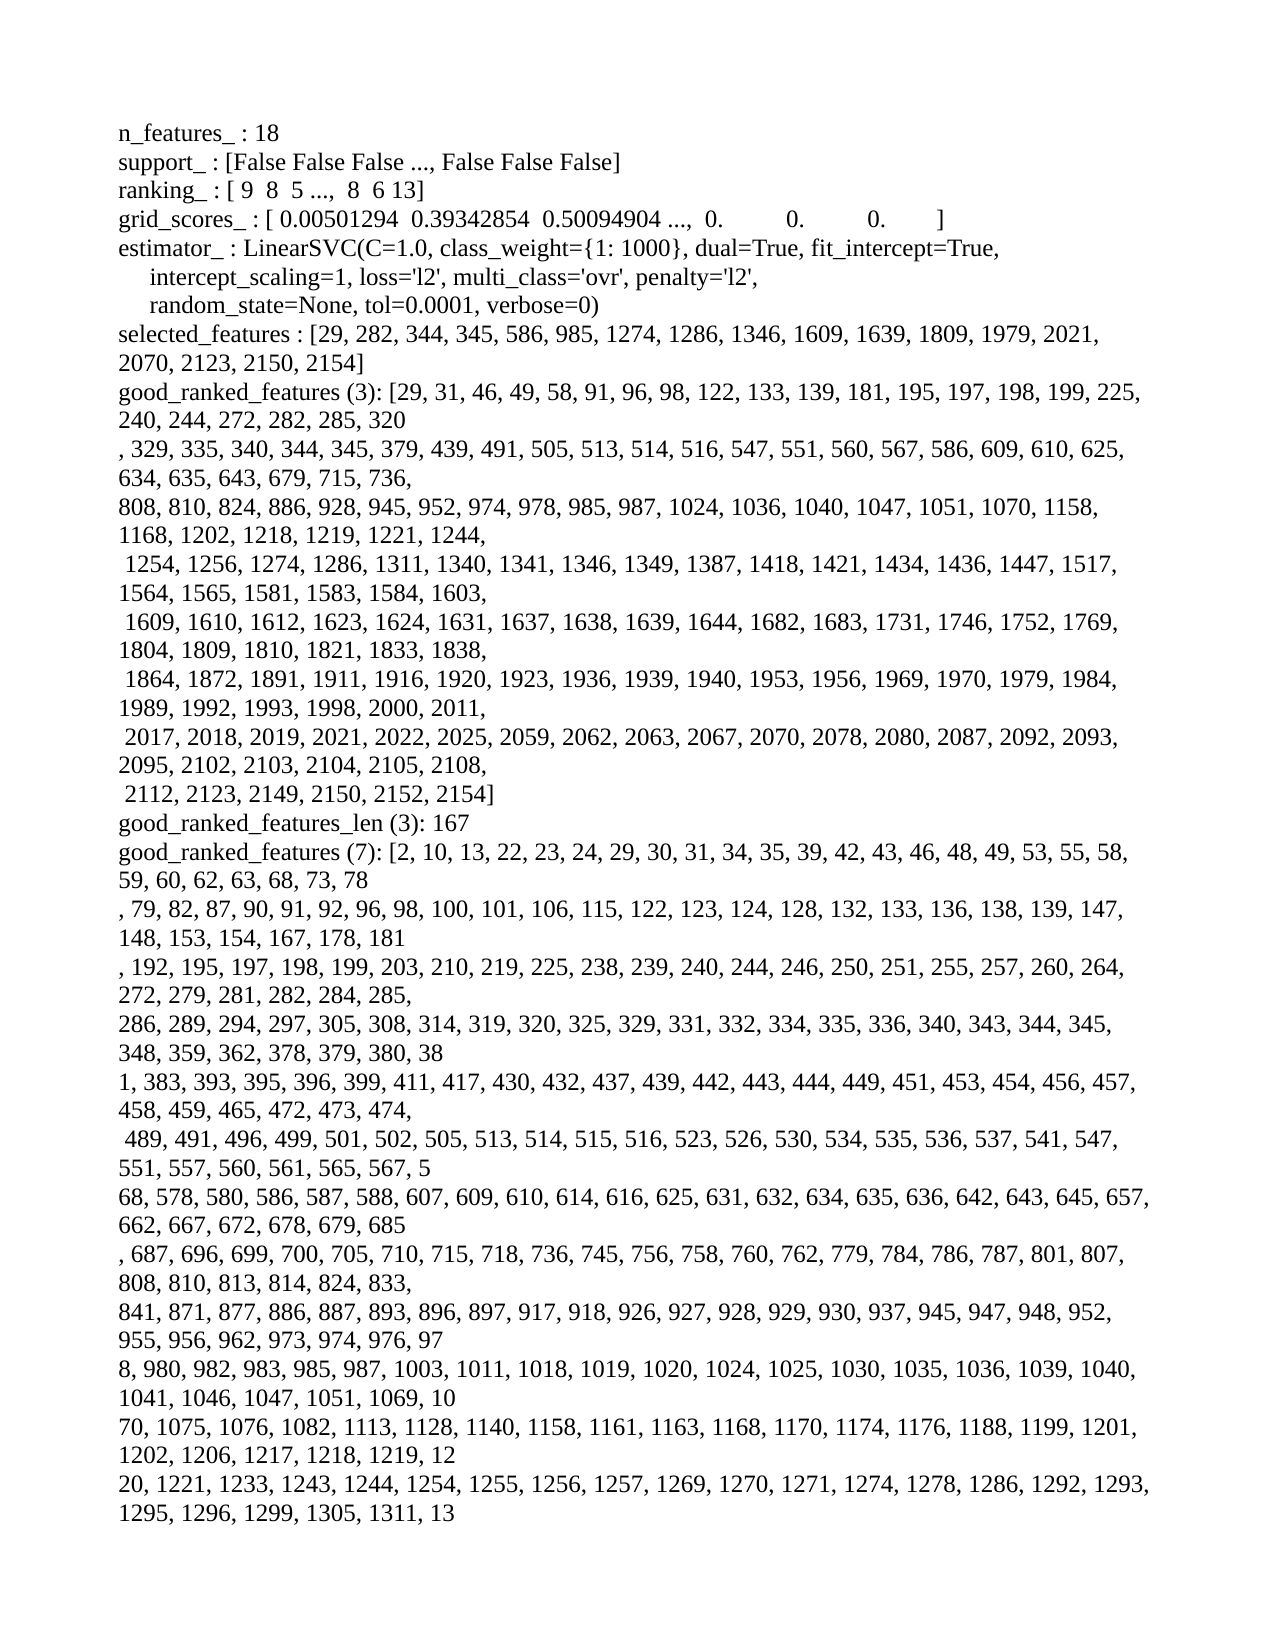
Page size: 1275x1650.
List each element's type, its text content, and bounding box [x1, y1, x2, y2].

text 1609, 1610, 1612, 1623, 1624, 1631, 1637, 1638, 1639, 1644, 1682, 1683, 1731, 1746, 1752, 1769, 1804, 1809, 1810, 1821, 1833, 1838, [118, 607, 1157, 664]
text n_features_ : 18 [118, 118, 1157, 147]
text 1254, 1256, 1274, 1286, 1311, 1340, 1341, 1346, 1349, 1387, 1418, 1421, 1434, 1436, 1447, 1517, 1564, 1565, 1581, 1583, 1584, 1603, [118, 549, 1157, 607]
text random_state=None, tol=0.0001, verbose=0) [118, 291, 1157, 319]
text ranking_ : [ 9 8 5 ..., 8 6 13] [118, 176, 1157, 204]
text 1, 383, 393, 395, 396, 399, 411, 417, 430, 432, 437, 439, 442, 443, 444, 449, 451, 453, 454, 456, 457, 458, 459, 465, 472, 473, 474, [118, 1067, 1157, 1124]
text , 329, 335, 340, 344, 345, 379, 439, 491, 505, 513, 514, 516, 547, 551, 560, 567, 586, 609, 610, 625, 634, 635, 643, 679, 715, 736, [118, 434, 1157, 492]
text , 79, 82, 87, 90, 91, 92, 96, 98, 100, 101, 106, 115, 122, 123, 124, 128, 132, 133, 136, 138, 139, 147, 148, 153, 154, 167, 178, 181 [118, 894, 1157, 952]
text support_ : [False False False ..., False False False] [118, 147, 1157, 176]
text 286, 289, 294, 297, 305, 308, 314, 319, 320, 325, 329, 331, 332, 334, 335, 336, 340, 343, 344, 345, 348, 359, 362, 378, 379, 380, 38 [118, 1009, 1157, 1067]
text 489, 491, 496, 499, 501, 502, 505, 513, 514, 515, 516, 523, 526, 530, 534, 535, 536, 537, 541, 547, 551, 557, 560, 561, 565, 567, 5 [118, 1124, 1157, 1182]
text good_ranked_features_len (3): 167 [118, 808, 1157, 837]
text selected_features : [29, 282, 344, 345, 586, 985, 1274, 1286, 1346, 1609, 1639, 1809, 1979, 2021, 2070, 2123, 2150, 2154] [118, 319, 1157, 377]
text 20, 1221, 1233, 1243, 1244, 1254, 1255, 1256, 1257, 1269, 1270, 1271, 1274, 1278, 1286, 1292, 1293, 1295, 1296, 1299, 1305, 1311, 13 [118, 1469, 1157, 1527]
text 2017, 2018, 2019, 2021, 2022, 2025, 2059, 2062, 2063, 2067, 2070, 2078, 2080, 2087, 2092, 2093, 2095, 2102, 2103, 2104, 2105, 2108, [118, 722, 1157, 779]
text estimator_ : LinearSVC(C=1.0, class_weight={1: 1000}, dual=True, fit_intercept=True, [118, 233, 1157, 262]
text 1864, 1872, 1891, 1911, 1916, 1920, 1923, 1936, 1939, 1940, 1953, 1956, 1969, 1970, 1979, 1984, 1989, 1992, 1993, 1998, 2000, 2011, [118, 664, 1157, 722]
text grid_scores_ : [ 0.00501294 0.39342854 0.50094904 ..., 0. 0. 0. ] [118, 204, 1157, 233]
text 70, 1075, 1076, 1082, 1113, 1128, 1140, 1158, 1161, 1163, 1168, 1170, 1174, 1176, 1188, 1199, 1201, 1202, 1206, 1217, 1218, 1219, 12 [118, 1412, 1157, 1469]
text good_ranked_features (7): [2, 10, 13, 22, 23, 24, 29, 30, 31, 34, 35, 39, 42, 43, 46, 48, 49, 53, 55, 58, 59, 60, 62, 63, 68, 73, 78 [118, 837, 1157, 894]
text 2112, 2123, 2149, 2150, 2152, 2154] [118, 779, 1157, 808]
text 841, 871, 877, 886, 887, 893, 896, 897, 917, 918, 926, 927, 928, 929, 930, 937, 945, 947, 948, 952, 955, 956, 962, 973, 974, 976, 97 [118, 1297, 1157, 1354]
text 808, 810, 824, 886, 928, 945, 952, 974, 978, 985, 987, 1024, 1036, 1040, 1047, 1051, 1070, 1158, 1168, 1202, 1218, 1219, 1221, 1244, [118, 492, 1157, 549]
text intercept_scaling=1, loss='l2', multi_class='ovr', penalty='l2', [118, 262, 1157, 291]
text , 687, 696, 699, 700, 705, 710, 715, 718, 736, 745, 756, 758, 760, 762, 779, 784, 786, 787, 801, 807, 808, 810, 813, 814, 824, 833, [118, 1239, 1157, 1297]
text 68, 578, 580, 586, 587, 588, 607, 609, 610, 614, 616, 625, 631, 632, 634, 635, 636, 642, 643, 645, 657, 662, 667, 672, 678, 679, 685 [118, 1182, 1157, 1239]
text good_ranked_features (3): [29, 31, 46, 49, 58, 91, 96, 98, 122, 133, 139, 181, 195, 197, 198, 199, 225, 240, 244, 272, 282, 285, 320 [118, 377, 1157, 434]
text 8, 980, 982, 983, 985, 987, 1003, 1011, 1018, 1019, 1020, 1024, 1025, 1030, 1035, 1036, 1039, 1040, 1041, 1046, 1047, 1051, 1069, 10 [118, 1354, 1157, 1412]
text , 192, 195, 197, 198, 199, 203, 210, 219, 225, 238, 239, 240, 244, 246, 250, 251, 255, 257, 260, 264, 272, 279, 281, 282, 284, 285, [118, 952, 1157, 1009]
